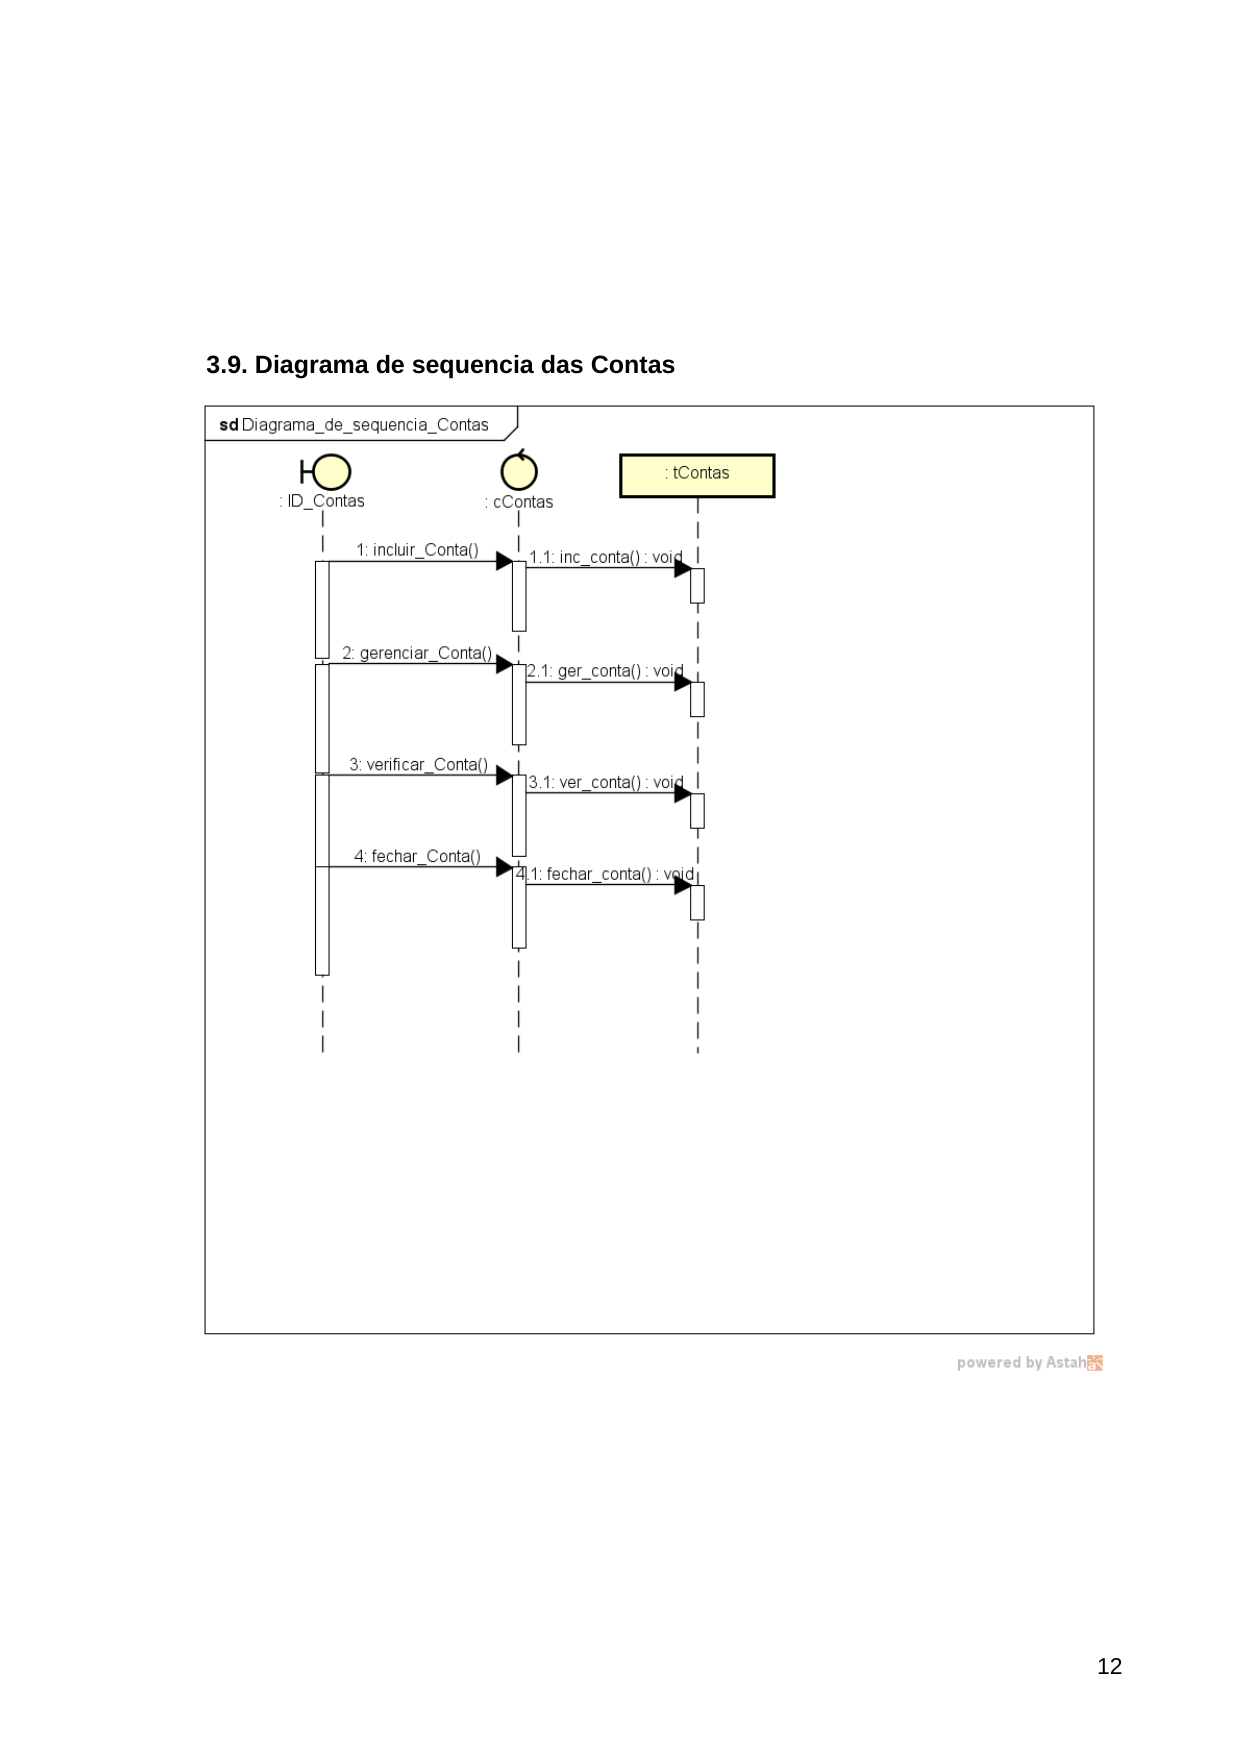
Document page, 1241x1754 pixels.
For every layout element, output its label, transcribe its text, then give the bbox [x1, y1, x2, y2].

text 3.9. Diagrama de sequencia das Contas [206, 349, 1122, 378]
picture [191, 392, 1108, 1376]
